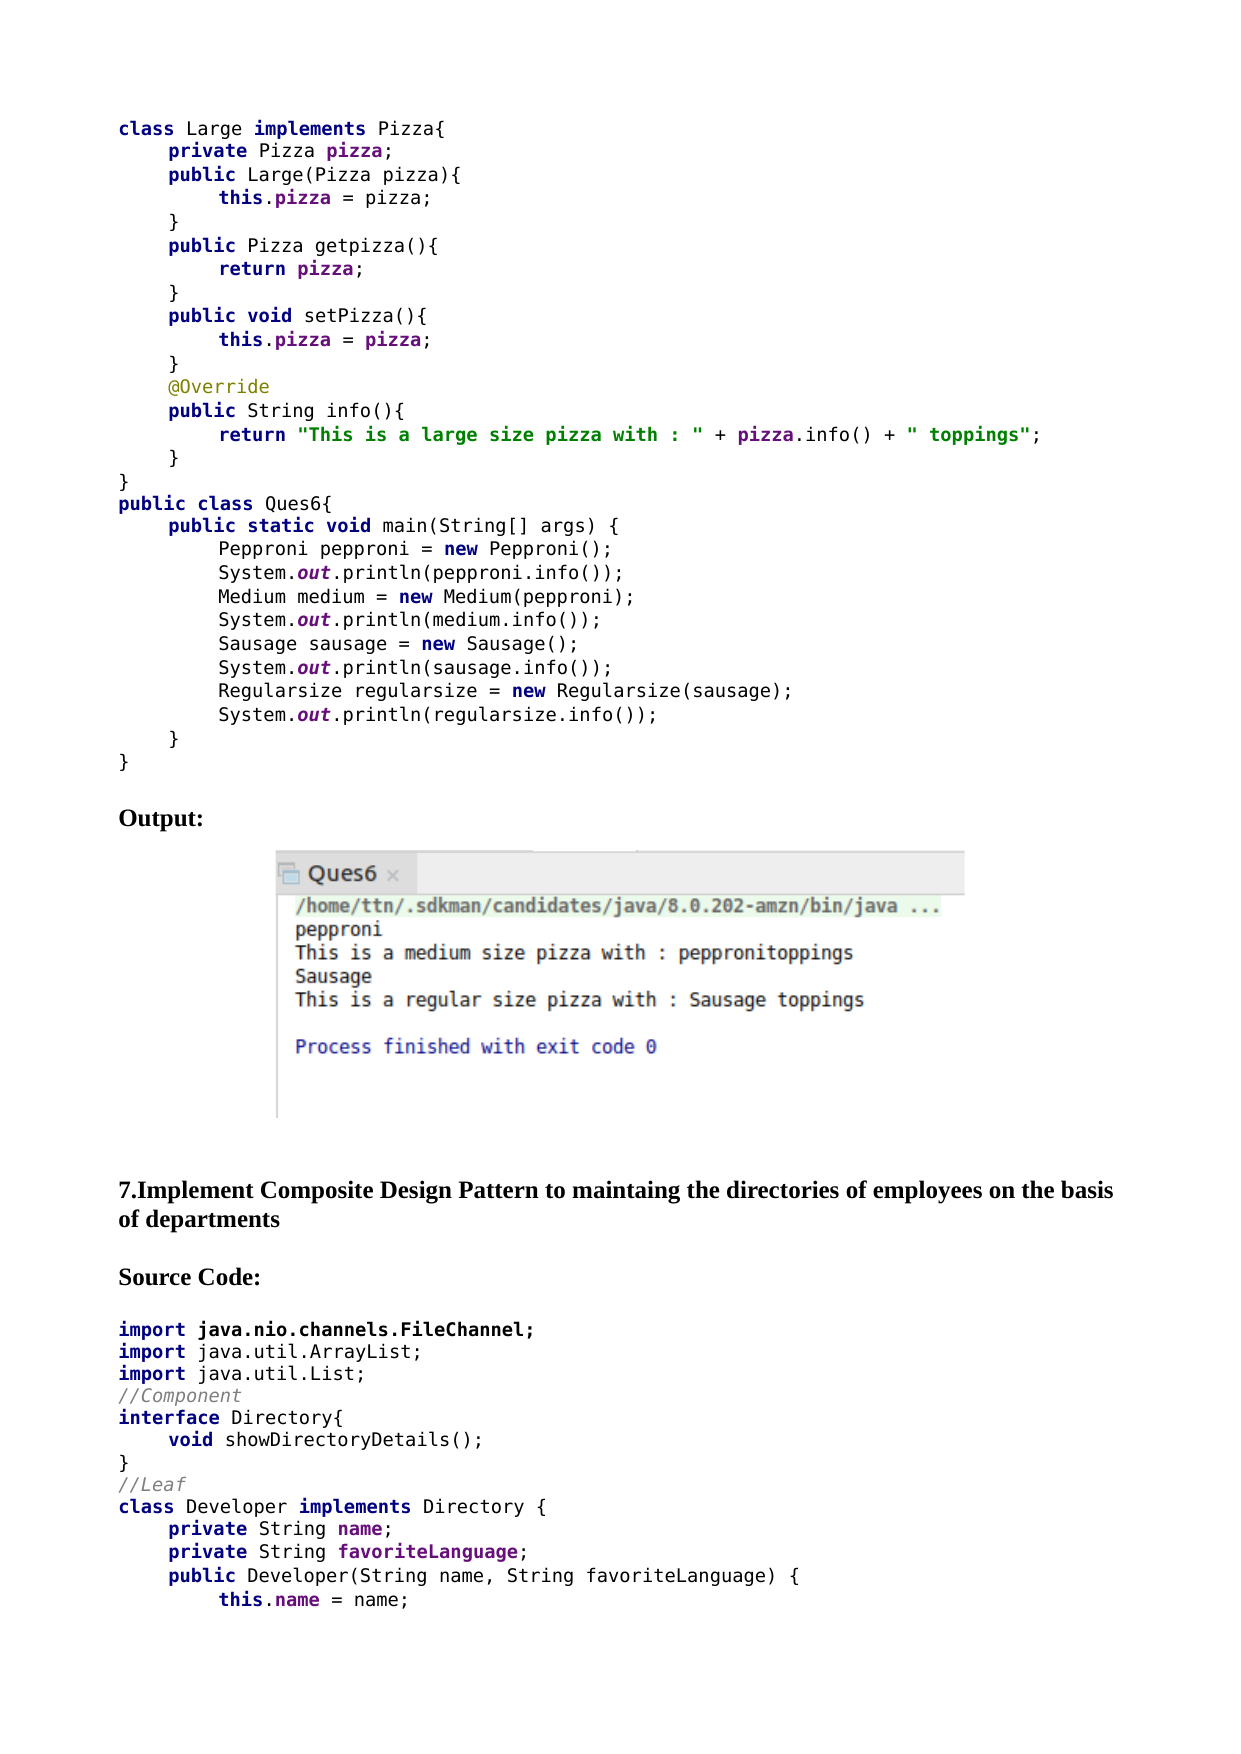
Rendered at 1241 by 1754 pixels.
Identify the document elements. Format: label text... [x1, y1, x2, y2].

text private String favoriteLanguage; [118, 1541, 1122, 1565]
text Medium medium = new Medium(pepproni); [118, 586, 1122, 609]
text } [118, 447, 1122, 471]
text public Large(Pizza pizza){ [118, 164, 1122, 187]
picture [275, 850, 965, 1118]
text } [118, 728, 1122, 751]
text this.pizza = pizza; [118, 329, 1122, 353]
text public void setPizza(){ [118, 306, 1122, 329]
text @Override [118, 376, 1122, 400]
text System.out.println(regularsize.info()); [118, 704, 1122, 728]
text public Developer(String name, String favoriteLanguage) { [118, 1565, 1122, 1589]
text Output: [118, 803, 1122, 831]
text this.pizza = pizza; [118, 187, 1122, 211]
text class Large implements Pizza{ [118, 118, 1122, 140]
text private String name; [118, 1518, 1122, 1541]
text 7.Implement Composite Design Pattern to maintaing the directories of employees on the basis of departments [118, 1175, 1122, 1233]
text //Leaf [118, 1474, 1122, 1496]
text Source Code: [118, 1262, 1122, 1290]
text void showDirectoryDetails(); [118, 1428, 1122, 1452]
text System.out.println(medium.info()); [118, 609, 1122, 633]
text public Pizza getpizza(){ [118, 234, 1122, 258]
text public static void main(String[] args) { [118, 515, 1122, 538]
text class Developer implements Directory { [118, 1496, 1122, 1518]
text return "This is a large size pizza with : " + pizza.info() + " toppings"; [118, 424, 1122, 447]
text Regularsize regularsize = new Regularsize(sausage); [118, 680, 1122, 704]
text Sausage sausage = new Sausage(); [118, 633, 1122, 657]
text System.out.println(pepproni.info()); [118, 562, 1122, 586]
text Pepproni pepproni = new Pepproni(); [118, 538, 1122, 562]
text System.out.println(sausage.info()); [118, 657, 1122, 680]
text } [118, 211, 1122, 234]
text public String info(){ [118, 400, 1122, 424]
text interface Directory{ [118, 1407, 1122, 1428]
text import java.nio.channels.FileChannel; [118, 1319, 1122, 1341]
text private Pizza pizza; [118, 140, 1122, 164]
text } [118, 471, 1122, 493]
text import java.util.ArrayList; [118, 1341, 1122, 1363]
text import java.util.List; [118, 1363, 1122, 1385]
text } [118, 751, 1122, 773]
text //Component [118, 1385, 1122, 1407]
text public class Ques6{ [118, 493, 1122, 515]
text this.name = name; [118, 1589, 1122, 1612]
text } [118, 353, 1122, 376]
text return pizza; [118, 258, 1122, 282]
text } [118, 1452, 1122, 1474]
text } [118, 282, 1122, 306]
